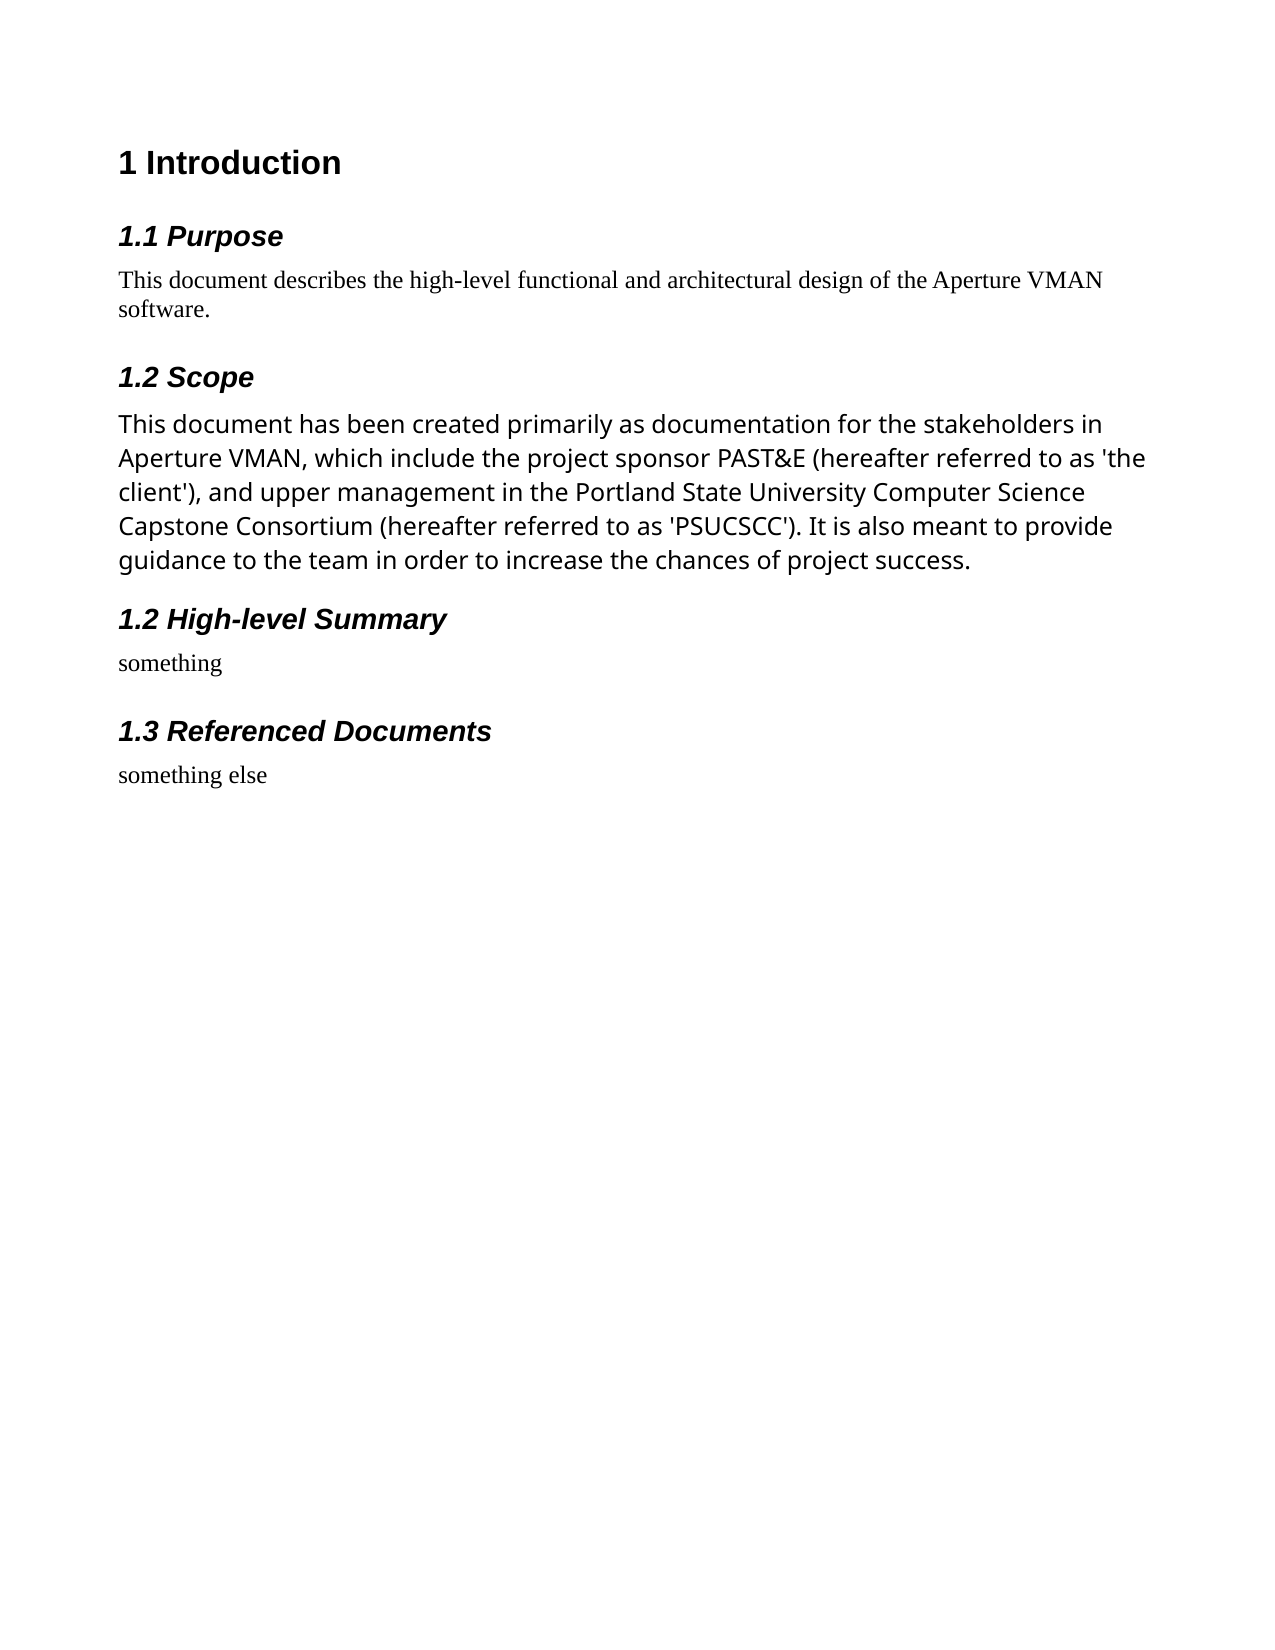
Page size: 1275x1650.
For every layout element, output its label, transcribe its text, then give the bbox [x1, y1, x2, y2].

text This document describes the high-level functional and architectural design of the Aperture VMAN software. [118, 265, 1157, 323]
subtitle 1.2 High-level Summary [118, 602, 1157, 635]
text This document has been created primarily as documentation for the stakeholders in Aperture VMAN, which include the project sponsor PAST&E (hereafter referred to as 'the client'), and upper management in the Portland State University Computer Science Capstone Consortium (hereafter referred to as 'PSUCSCC'). It is also meant to provide guidance to the team in order to increase the chances of project success. [118, 406, 1157, 577]
subtitle 1.2 Scope [118, 360, 1157, 394]
subtitle 1 Introduction [118, 143, 1157, 182]
text something else [118, 760, 1157, 789]
subtitle 1.1 Purpose [118, 219, 1157, 253]
text something [118, 648, 1157, 676]
subtitle 1.3 Referenced Documents [118, 714, 1157, 747]
